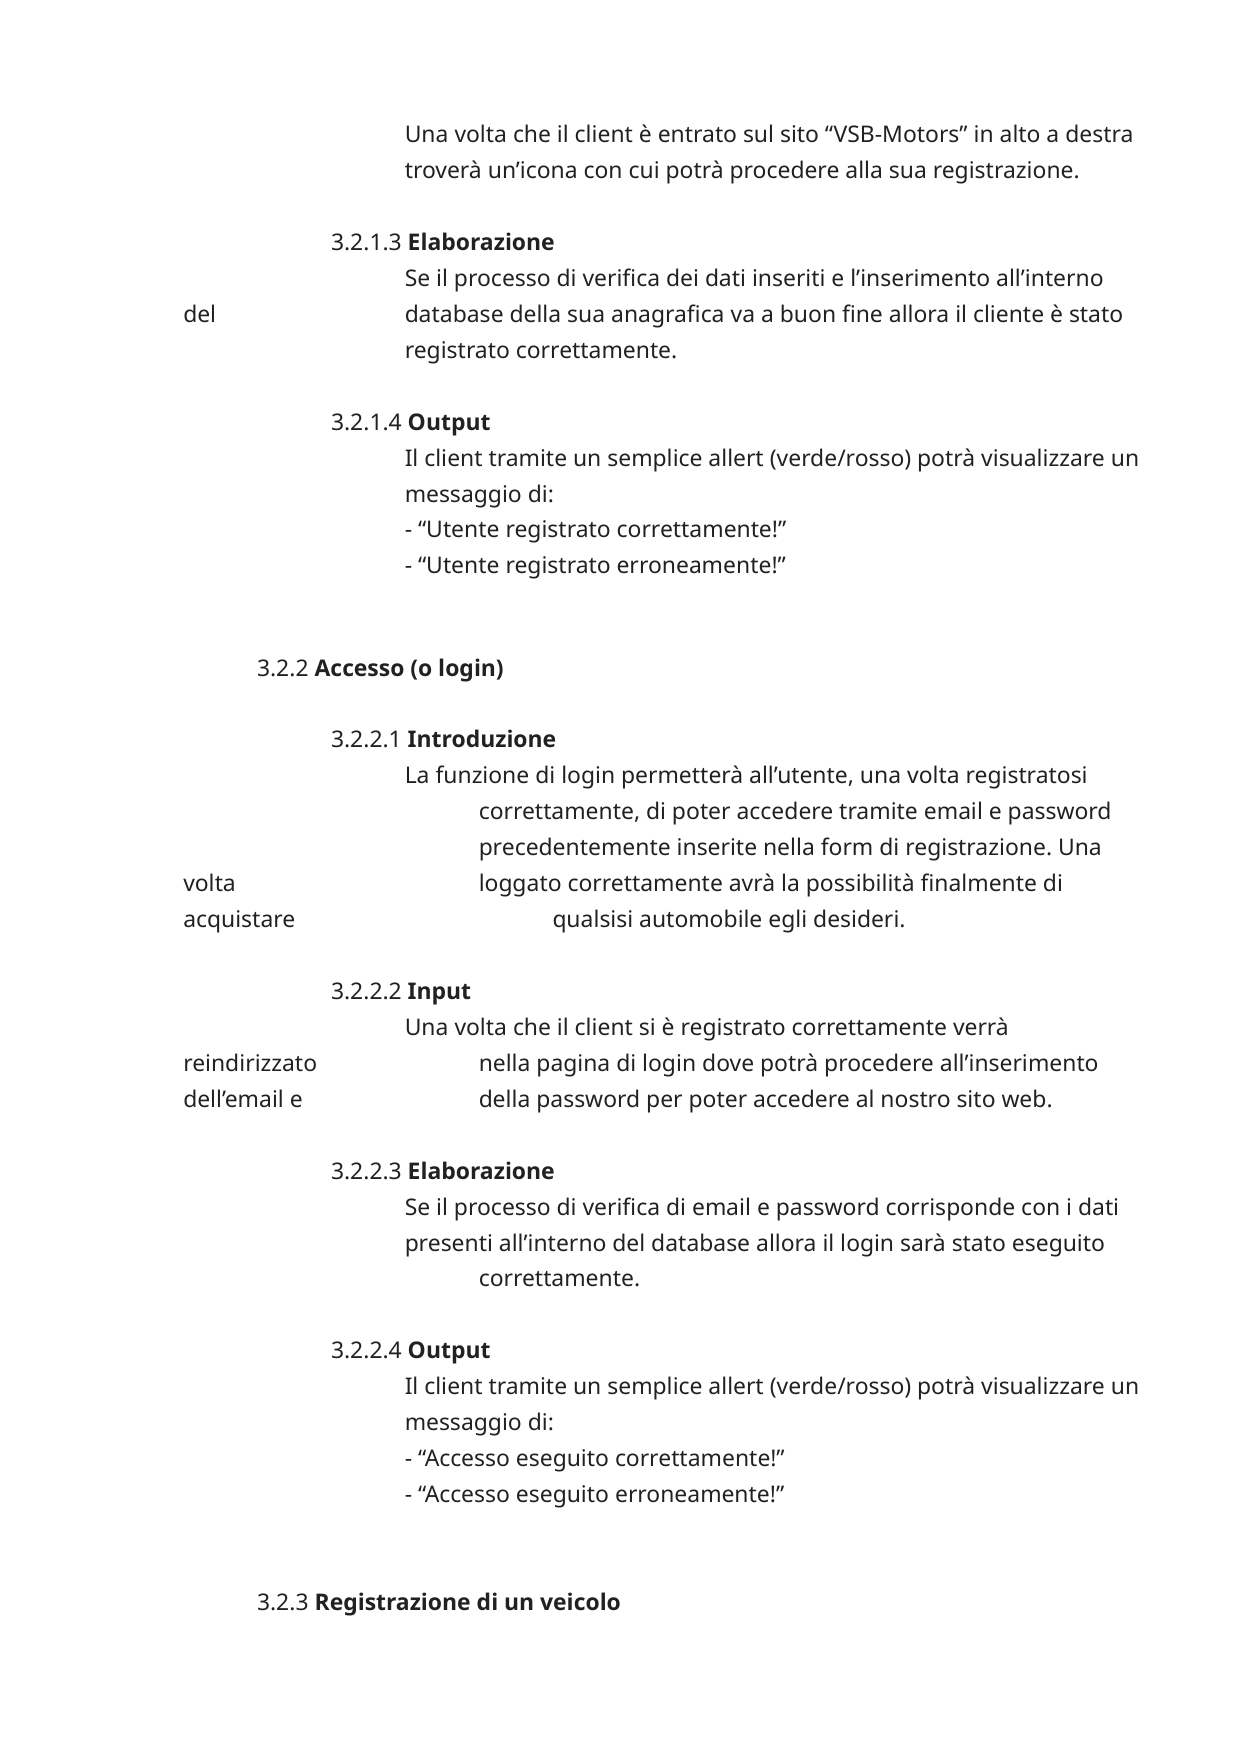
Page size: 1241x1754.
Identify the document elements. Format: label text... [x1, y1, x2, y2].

text Se il processo di verifica dei dati inseriti e l’inserimento all’interno del database della sua anagrafica va a buon fine allora il cliente è stato registrato correttamente. [183, 262, 1140, 365]
text - “Accesso eseguito correttamente!” [183, 1442, 1140, 1473]
text - “Utente registrato erroneamente!” [183, 549, 1140, 581]
text Una volta che il client è entrato sul sito “VSB-Motors” in alto a destra troverà un’icona con cui potrà procedere alla sua registrazione. [183, 118, 1140, 185]
text 3.2.2.2 Input [183, 975, 1140, 1006]
text - “Utente registrato correttamente!” [183, 513, 1140, 545]
text 3.2.2.1 Introduzione [183, 723, 1140, 754]
text Una volta che il client si è registrato correttamente verrà reindirizzato nella pagina di login dove potrà procedere all’inserimento dell’email e della password per poter accedere al nostro sito web. [183, 1011, 1140, 1114]
text Il client tramite un semplice allert (verde/rosso) potrà visualizzare un messaggio di: [183, 1370, 1140, 1437]
text 3.2.3 Registrazione di un veicolo [183, 1586, 1140, 1617]
text La funzione di login permetterà all’utente, una volta registratosi correttamente, di poter accedere tramite email e password precedentemente inserite nella form di registrazione. Una volta loggato correttamente avrà la possibilità finalmente di acquistare qualsisi automobile egli desideri. [183, 759, 1140, 934]
text 3.2.1.3 Elaborazione [183, 226, 1140, 257]
text 3.2.1.4 Output [183, 406, 1140, 437]
text 3.2.2.4 Output [183, 1334, 1140, 1366]
text Se il processo di verifica di email e password corrisponde con i dati presenti all’interno del database allora il login sarà stato eseguito correttamente. [183, 1191, 1140, 1294]
text 3.2.2.3 Elaborazione [183, 1154, 1140, 1186]
text Il client tramite un semplice allert (verde/rosso) potrà visualizzare un messaggio di: [183, 442, 1140, 509]
text 3.2.2 Accesso (o login) [183, 651, 1140, 683]
text - “Accesso eseguito erroneamente!” [183, 1478, 1140, 1509]
